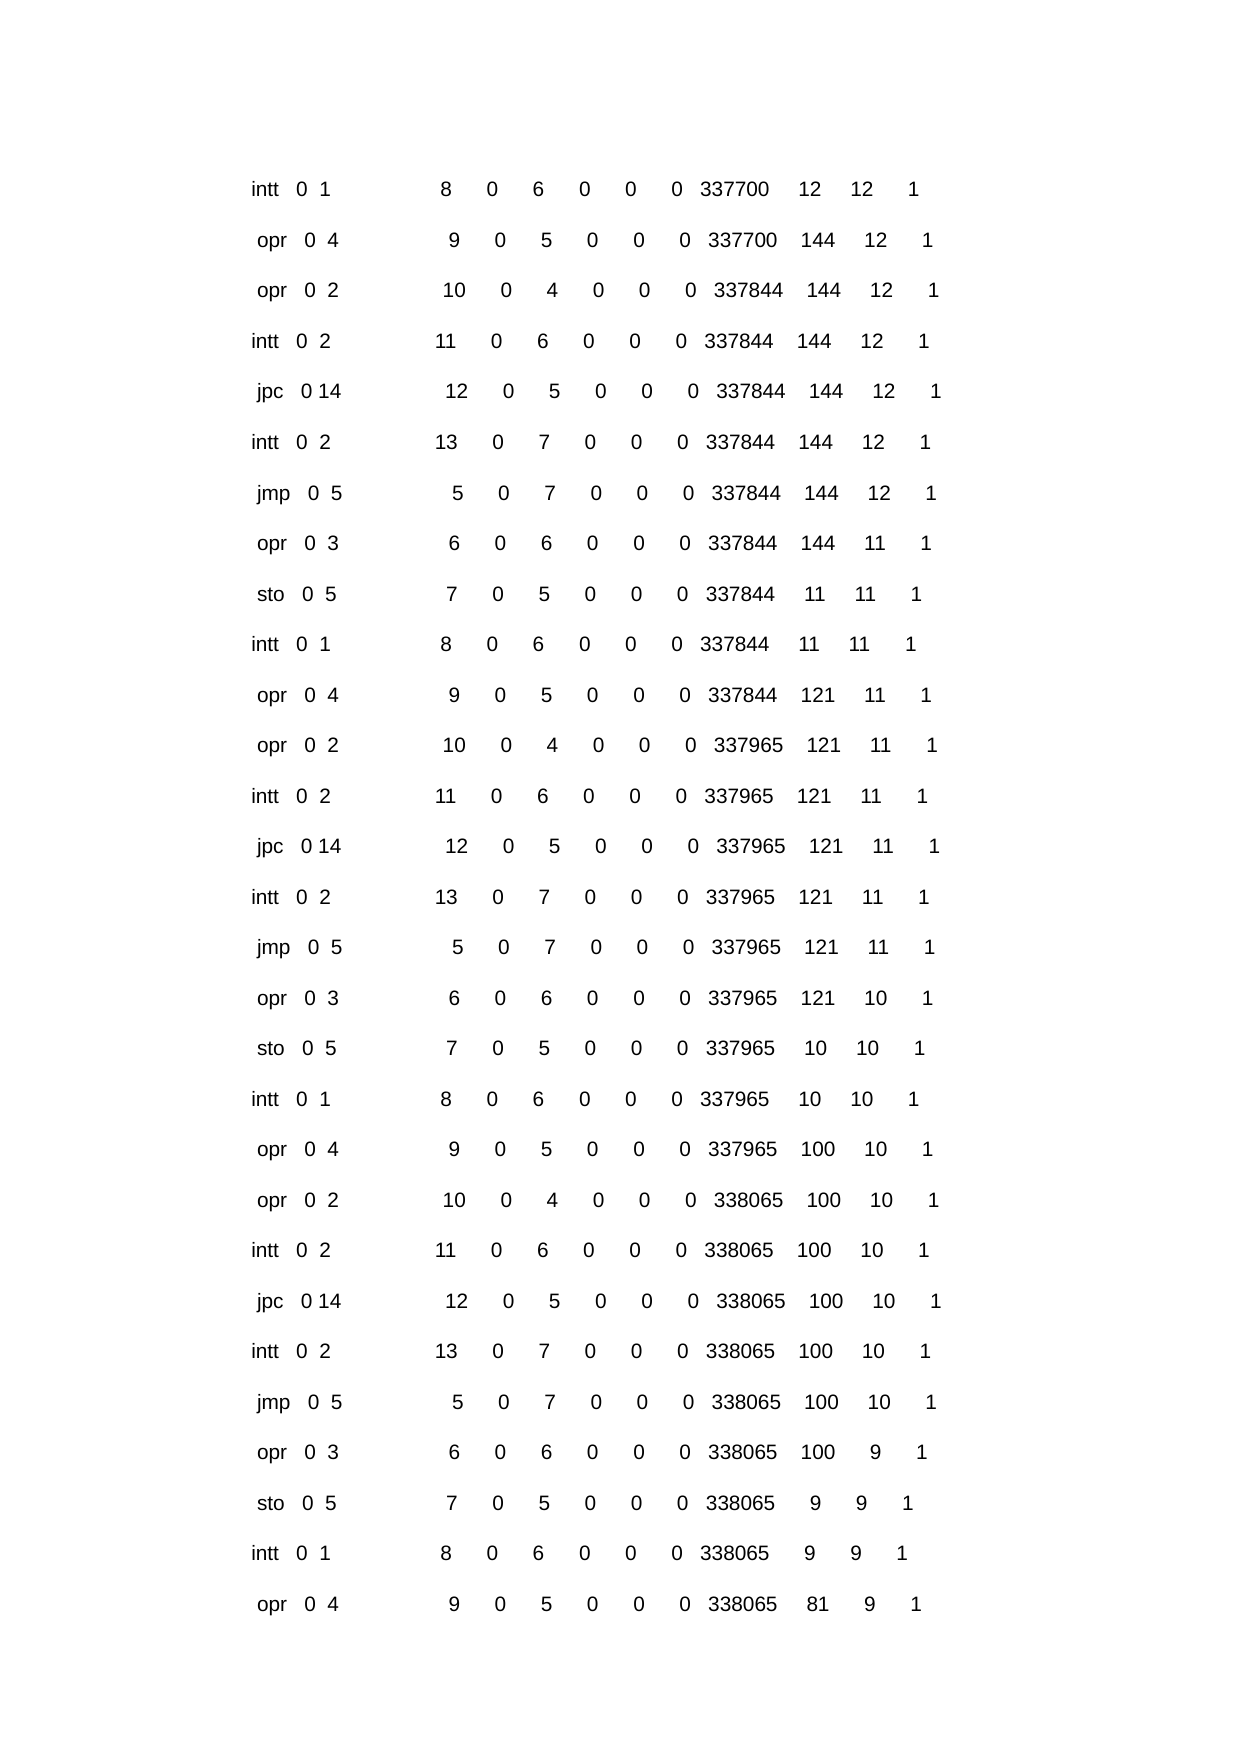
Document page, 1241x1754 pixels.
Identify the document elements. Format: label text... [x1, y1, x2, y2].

text jpc 0 14 12 0 5 0 0 0 337965 121 11 1 [251, 834, 1122, 858]
text jpc 0 14 12 0 5 0 0 0 338065 100 10 1 [251, 1289, 1122, 1313]
text jmp 0 5 5 0 7 0 0 0 337844 144 12 1 [251, 480, 1122, 504]
text intt 0 2 13 0 7 0 0 0 337965 121 11 1 [251, 884, 1122, 908]
text intt 0 2 11 0 6 0 0 0 338065 100 10 1 [251, 1238, 1122, 1262]
text opr 0 3 6 0 6 0 0 0 338065 100 9 1 [251, 1440, 1122, 1464]
text intt 0 1 8 0 6 0 0 0 337844 11 11 1 [251, 632, 1122, 656]
text opr 0 3 6 0 6 0 0 0 337844 144 11 1 [251, 531, 1122, 555]
text sto 0 5 7 0 5 0 0 0 337965 10 10 1 [251, 1036, 1122, 1060]
text opr 0 3 6 0 6 0 0 0 337965 121 10 1 [251, 986, 1122, 1009]
text opr 0 2 10 0 4 0 0 0 338065 100 10 1 [251, 1188, 1122, 1212]
text opr 0 2 10 0 4 0 0 0 337844 144 12 1 [251, 278, 1122, 302]
text intt 0 2 13 0 7 0 0 0 337844 144 12 1 [251, 430, 1122, 454]
text opr 0 4 9 0 5 0 0 0 337844 121 11 1 [251, 682, 1122, 706]
text jmp 0 5 5 0 7 0 0 0 337965 121 11 1 [251, 935, 1122, 959]
text opr 0 4 9 0 5 0 0 0 338065 81 9 1 [251, 1592, 1122, 1616]
text intt 0 2 11 0 6 0 0 0 337965 121 11 1 [251, 783, 1122, 807]
text intt 0 2 13 0 7 0 0 0 338065 100 10 1 [251, 1339, 1122, 1363]
text sto 0 5 7 0 5 0 0 0 337844 11 11 1 [251, 581, 1122, 605]
text jmp 0 5 5 0 7 0 0 0 338065 100 10 1 [251, 1390, 1122, 1414]
text intt 0 1 8 0 6 0 0 0 338065 9 9 1 [251, 1541, 1122, 1565]
text opr 0 2 10 0 4 0 0 0 337965 121 11 1 [251, 733, 1122, 757]
text jpc 0 14 12 0 5 0 0 0 337844 144 12 1 [251, 379, 1122, 403]
text opr 0 4 9 0 5 0 0 0 337965 100 10 1 [251, 1137, 1122, 1161]
text intt 0 1 8 0 6 0 0 0 337700 12 12 1 [251, 177, 1122, 201]
text opr 0 4 9 0 5 0 0 0 337700 144 12 1 [251, 228, 1122, 252]
text intt 0 2 11 0 6 0 0 0 337844 144 12 1 [251, 329, 1122, 353]
text sto 0 5 7 0 5 0 0 0 338065 9 9 1 [251, 1491, 1122, 1515]
text intt 0 1 8 0 6 0 0 0 337965 10 10 1 [251, 1087, 1122, 1111]
